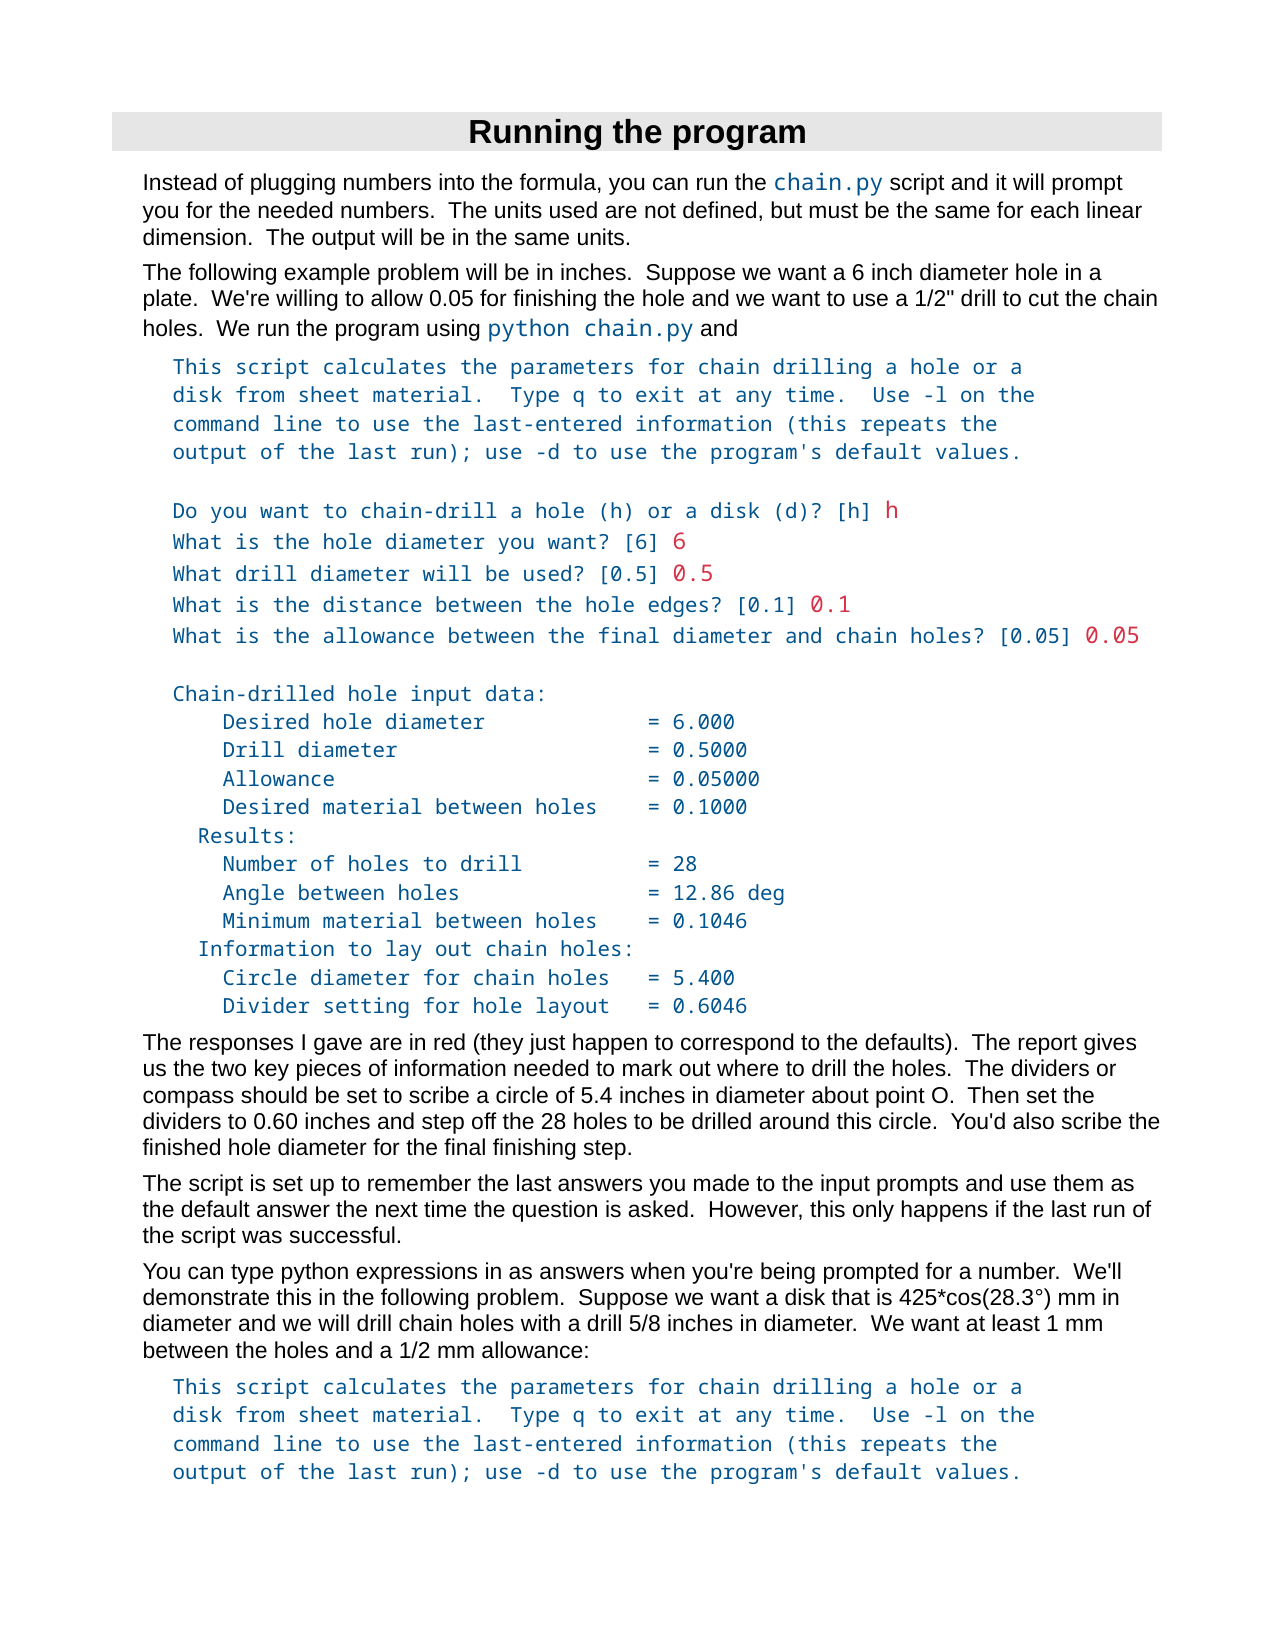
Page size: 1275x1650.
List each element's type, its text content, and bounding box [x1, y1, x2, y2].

text Information to lay out chain holes: [172, 934, 1162, 963]
text What drill diameter will be used? [0.5] 0.5 [172, 556, 1162, 588]
text What is the allowance between the final diameter and chain holes? [0.05] 0.05 [172, 619, 1162, 650]
text What is the distance between the hole edges? [0.1] 0.1 [172, 588, 1162, 619]
text Circle diameter for chain holes = 5.400 [172, 963, 1162, 991]
text disk from sheet material. Type q to exit at any time. Use -l on the [172, 380, 1162, 409]
text Number of holes to drill = 28 [172, 849, 1162, 878]
text Results: [172, 821, 1162, 849]
subtitle Running the program [112, 112, 1162, 151]
text Divider setting for hole layout = 0.6046 [172, 991, 1162, 1020]
text Angle between holes = 12.86 deg [172, 878, 1162, 906]
text You can type python expressions in as answers when you're being prompted for a number. We'll demonstrate this in the following problem. Suppose we want a disk that is 425*cos(28.3°) mm in diameter and we will drill chain holes with a drill 5/8 inches in diameter. We want at least 1 mm between the holes and a 1/2 mm allowance: [142, 1258, 1162, 1363]
text Instead of plugging numbers into the formula, you can run the chain.py script and it will prompt you for the needed numbers. The units used are not defined, but must be the same for each linear dimension. The output will be in the same units. [142, 166, 1162, 250]
text The responses I gave are in red (they just happen to correspond to the defaults). The report gives us the two key pieces of information needed to mark out where to drill the holes. The dividers or compass should be set to scribe a circle of 5.4 inches in diameter about point O. Then set the dividers to 0.60 inches and step off the 28 holes to be drilled around this circle. You'd also scribe the finished hole diameter for the final finishing step. [142, 1029, 1162, 1161]
text disk from sheet material. Type q to exit at any time. Use -l on the [172, 1400, 1162, 1429]
text Chain-drilled hole input data: [172, 679, 1162, 707]
text The following example problem will be in inches. Suppose we want a 6 inch diameter hole in a plate. We're willing to allow 0.05 for finishing the hole and we want to use a 1/2" drill to cut the chain holes. We run the program using python chain.py and [142, 259, 1162, 343]
text Drill diameter = 0.5000 [172, 736, 1162, 764]
text Minimum material between holes = 0.1046 [172, 906, 1162, 934]
text command line to use the last-entered information (this repeats the [172, 1429, 1162, 1457]
text The script is set up to remember the last answers you made to the input prompts and use them as the default answer the next time the question is asked. However, this only happens if the last run of the script was successful. [142, 1169, 1162, 1249]
text Desired material between holes = 0.1000 [172, 792, 1162, 821]
text Do you want to chain-drill a hole (h) or a disk (d)? [h] h [172, 494, 1162, 525]
text Allowance = 0.05000 [172, 764, 1162, 792]
text This script calculates the parameters for chain drilling a hole or a [172, 1372, 1162, 1400]
text command line to use the last-entered information (this repeats the [172, 409, 1162, 437]
text output of the last run); use -d to use the program's default values. [172, 437, 1162, 466]
text What is the hole diameter you want? [6] 6 [172, 525, 1162, 556]
text Desired hole diameter = 6.000 [172, 707, 1162, 736]
text output of the last run); use -d to use the program's default values. [172, 1457, 1162, 1486]
text This script calculates the parameters for chain drilling a hole or a [172, 352, 1162, 380]
